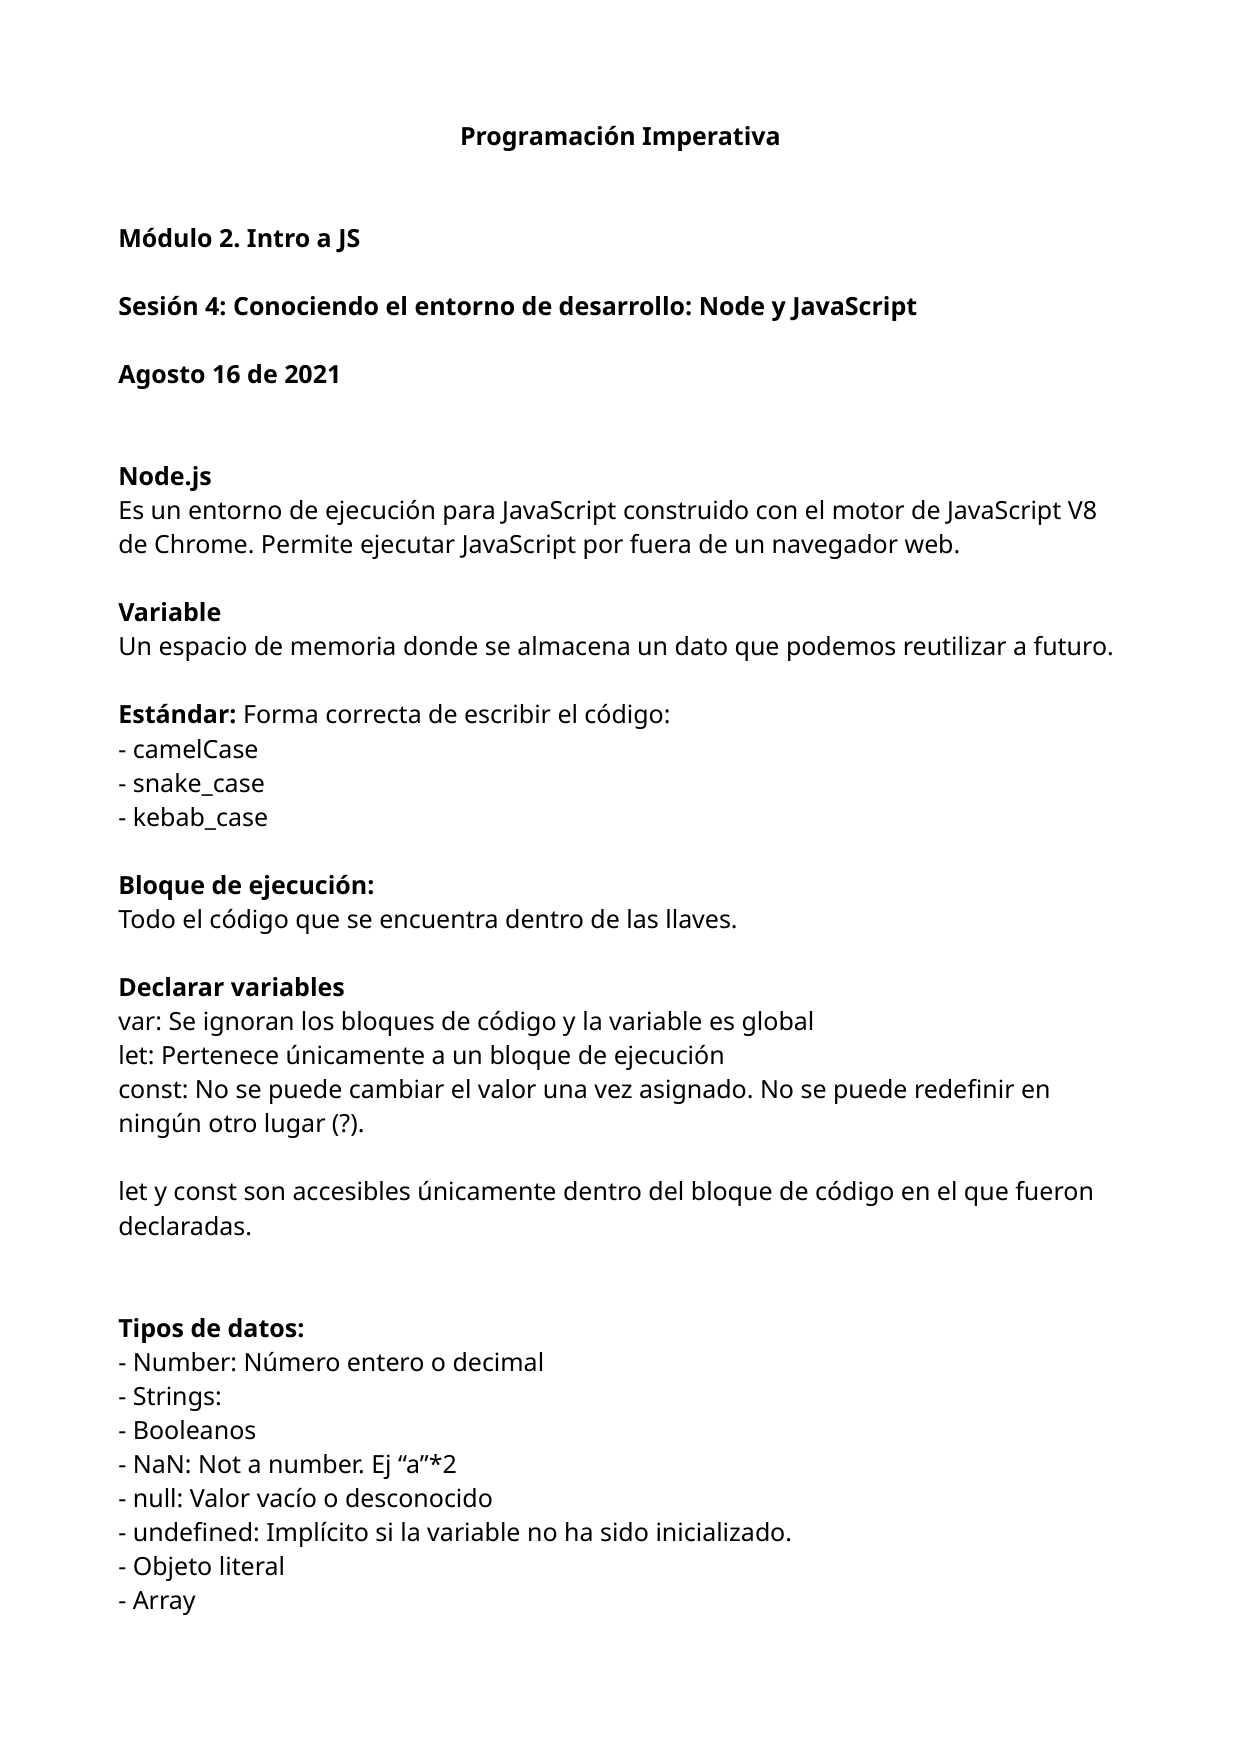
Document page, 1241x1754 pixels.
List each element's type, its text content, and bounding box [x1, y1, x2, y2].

text - Strings: [118, 1378, 1122, 1412]
text - Number: Número entero o decimal [118, 1344, 1122, 1378]
text Bloque de ejecución: [118, 867, 1122, 902]
text - Booleanos [118, 1412, 1122, 1447]
text Agosto 16 de 2021 [118, 357, 1122, 391]
text Estándar: Forma correcta de escribir el código: [118, 697, 1122, 731]
text - camelCase [118, 731, 1122, 765]
text - null: Valor vacío o desconocido [118, 1481, 1122, 1515]
text Variable [118, 595, 1122, 629]
text - snake_case [118, 765, 1122, 799]
text - Objeto literal [118, 1549, 1122, 1583]
text - undefined: Implícito si la variable no ha sido inicializado. [118, 1515, 1122, 1549]
text Node.js [118, 459, 1122, 493]
text - Array [118, 1583, 1122, 1617]
text - kebab_case [118, 799, 1122, 833]
text const: No se puede cambiar el valor una vez asignado. No se puede redefinir en ningún otro lugar (?). [118, 1072, 1122, 1140]
text Es un entorno de ejecución para JavaScript construido con el motor de JavaScript V8 de Chrome. Permite ejecutar JavaScript por fuera de un navegador web. [118, 493, 1122, 561]
text - NaN: Not a number. Ej “a”*2 [118, 1447, 1122, 1481]
text Declarar variables [118, 970, 1122, 1004]
text let y const son accesibles únicamente dentro del bloque de código en el que fueron declaradas. [118, 1174, 1122, 1242]
text Tipos de datos: [118, 1310, 1122, 1344]
text Un espacio de memoria donde se almacena un dato que podemos reutilizar a futuro. [118, 629, 1122, 663]
text Sesión 4: Conociendo el entorno de desarrollo: Node y JavaScript [118, 288, 1122, 322]
text let: Pertenece únicamente a un bloque de ejecución [118, 1038, 1122, 1072]
text Módulo 2. Intro a JS [118, 220, 1122, 254]
text Programación Imperativa [118, 118, 1122, 152]
text Todo el código que se encuentra dentro de las llaves. [118, 902, 1122, 936]
text var: Se ignoran los bloques de código y la variable es global [118, 1004, 1122, 1038]
